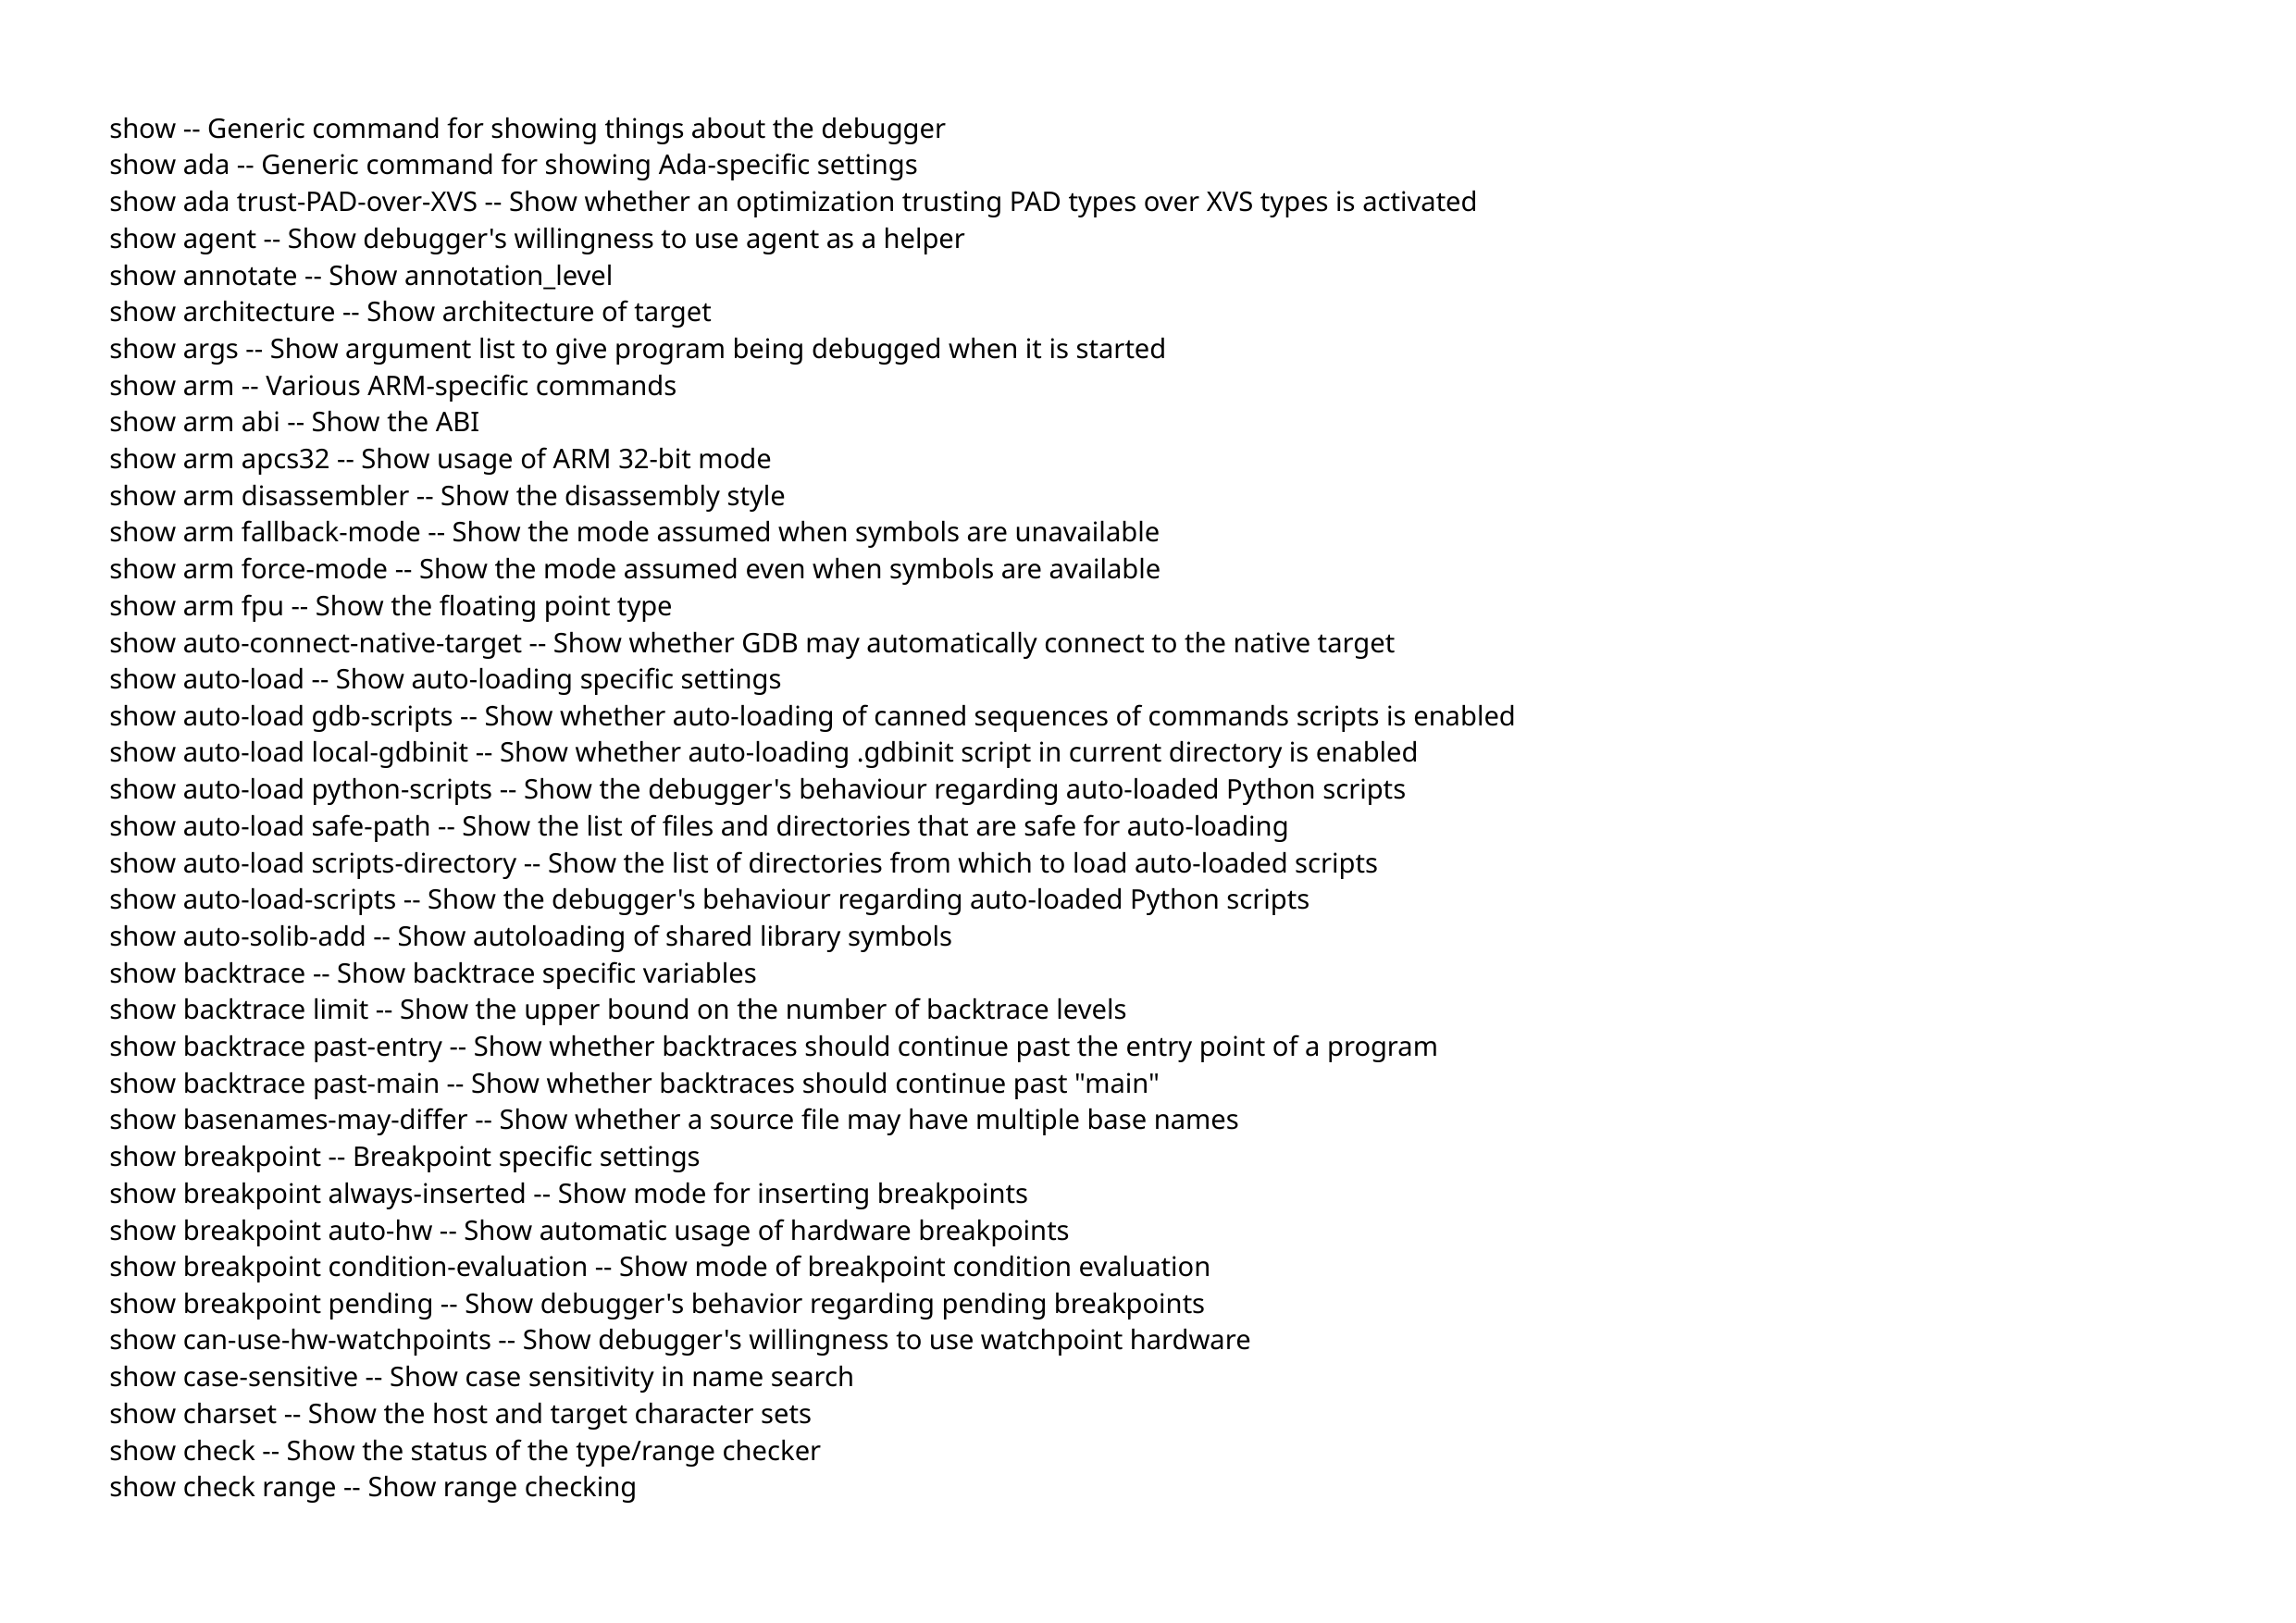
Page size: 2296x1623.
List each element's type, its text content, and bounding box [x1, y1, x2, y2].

text show -- Generic command for showing things about the debugger show ada -- Generic command for showing Ada-specific settings show ada trust-PAD-over-XVS -- Show whether an optimization trusting PAD types over XVS types is activated show agent -- Show debugger's willingness to use agent as a helper show annotate -- Show annotation_level show architecture -- Show architecture of target show args -- Show argument list to give program being debugged when it is started show arm -- Various ARM-specific commands show arm abi -- Show the ABI show arm apcs32 -- Show usage of ARM 32-bit mode show arm disassembler -- Show the disassembly style show arm fallback-mode -- Show the mode assumed when symbols are unavailable show arm force-mode -- Show the mode assumed even when symbols are available show arm fpu -- Show the floating point type show auto-connect-native-target -- Show whether GDB may automatically connect to the native target show auto-load -- Show auto-loading specific settings show auto-load gdb-scripts -- Show whether auto-loading of canned sequences of commands scripts is enabled show auto-load local-gdbinit -- Show whether auto-loading .gdbinit script in current directory is enabled show auto-load python-scripts -- Show the debugger's behaviour regarding auto-loaded Python scripts show auto-load safe-path -- Show the list of files and directories that are safe for auto-loading show auto-load scripts-directory -- Show the list of directories from which to load auto-loaded scripts show auto-load-scripts -- Show the debugger's behaviour regarding auto-loaded Python scripts show auto-solib-add -- Show autoloading of shared library symbols show backtrace -- Show backtrace specific variables show backtrace limit -- Show the upper bound on the number of backtrace levels show backtrace past-entry -- Show whether backtraces should continue past the entry point of a program show backtrace past-main -- Show whether backtraces should continue past "main" show basenames-may-differ -- Show whether a source file may have multiple base names show breakpoint -- Breakpoint specific settings show breakpoint always-inserted -- Show mode for inserting breakpoints show breakpoint auto-hw -- Show automatic usage of hardware breakpoints show breakpoint condition-evaluation -- Show mode of breakpoint condition evaluation show breakpoint pending -- Show debugger's behavior regarding pending breakpoints show can-use-hw-watchpoints -- Show debugger's willingness to use watchpoint hardware show case-sensitive -- Show case sensitivity in name search show charset -- Show the host and target character sets show check -- Show the status of the type/range checker show check range -- Show range checking [109, 109, 2278, 1505]
